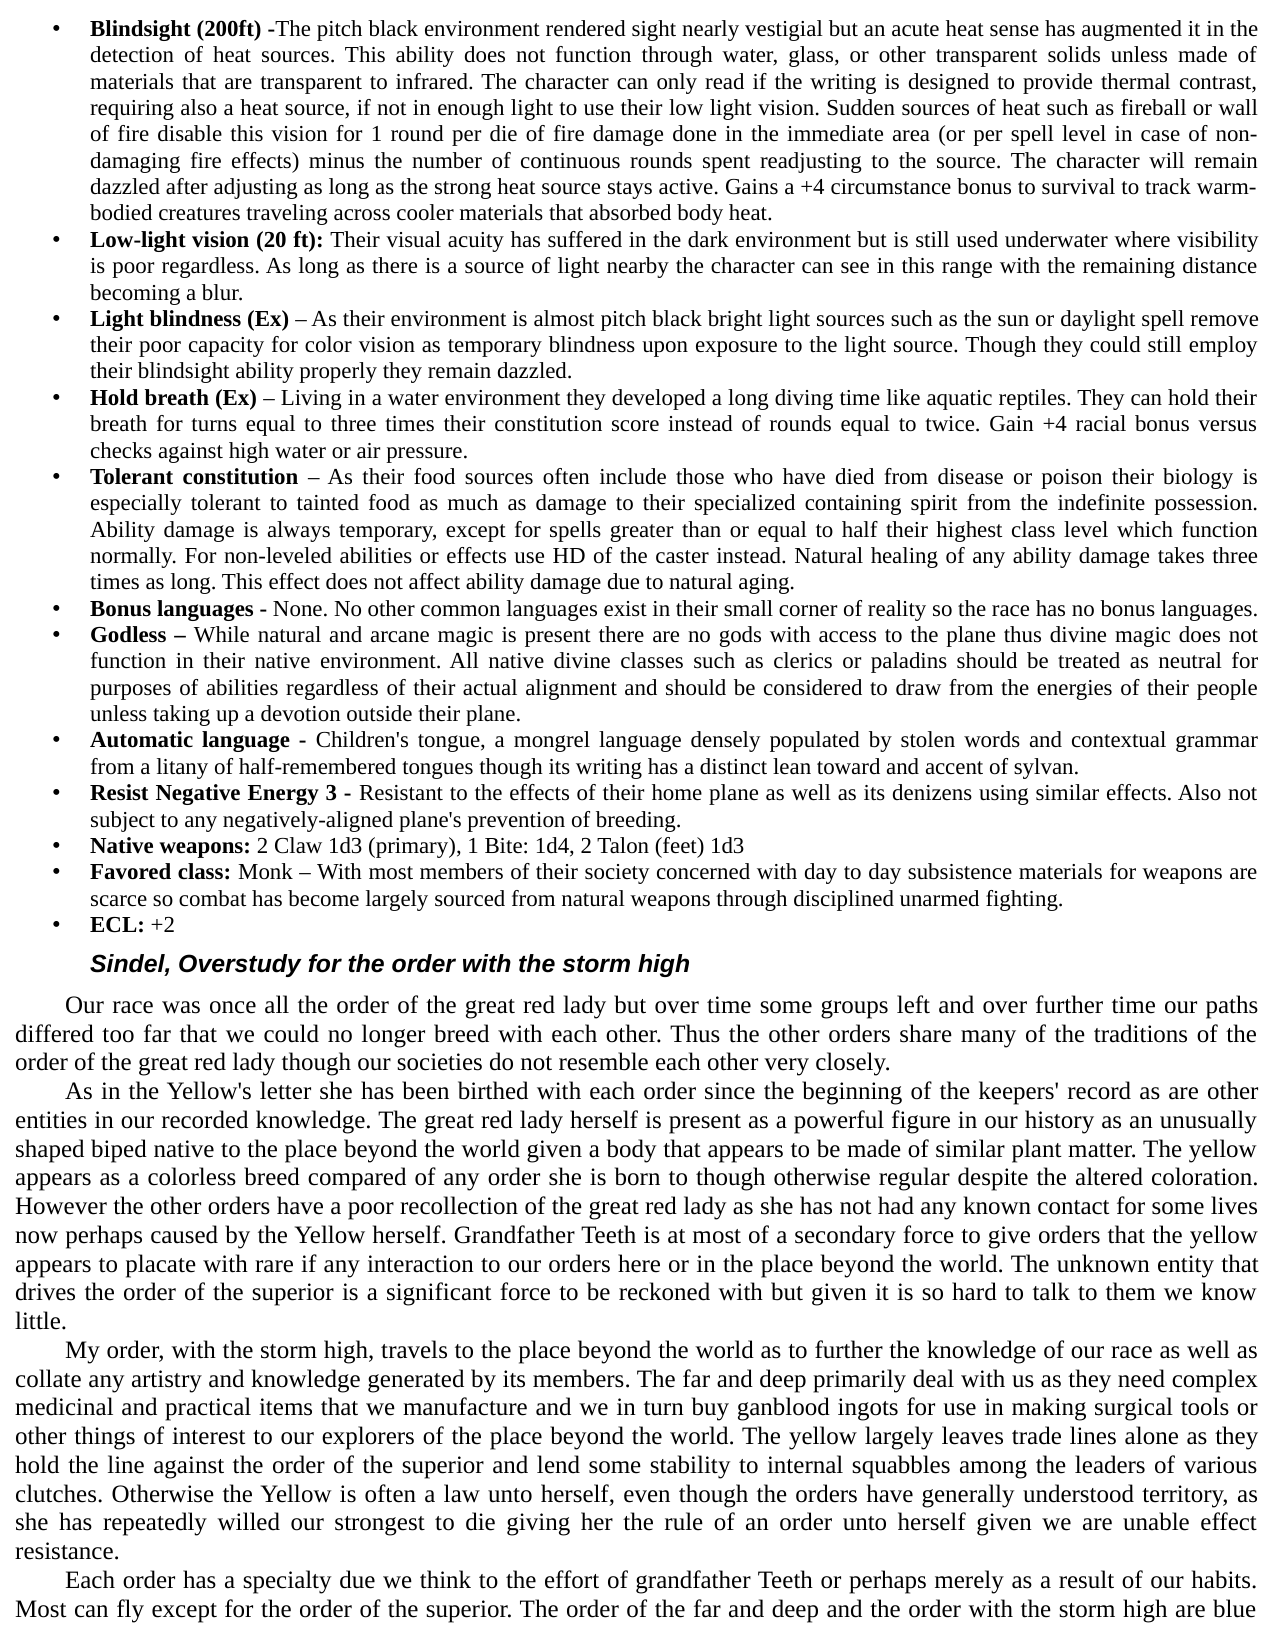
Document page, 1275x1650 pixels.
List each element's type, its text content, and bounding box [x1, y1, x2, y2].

list Godless – While natural and arcane magic is present there are no gods with access to the plane thus divine magic does not function in their native environment. All native divine classes such as clerics or paladins should be treated as neutral for purposes of abilities regardless of their actual alignment and should be considered to draw from the energies of their people unless taking up a devotion outside their plane. [52, 621, 1260, 727]
text As in the Yellow's letter she has been birthed with each order since the beginning of the keepers' record as are other entities in our recorded knowledge. The great red lady herself is present as a powerful figure in our history as an unusually shaped biped native to the place beyond the world given a body that appears to be made of similar plant matter. The yellow appears as a colorless breed compared of any order she is born to though otherwise regular despite the altered coloration. However the other orders have a poor recollection of the great red lady as she has not had any known contact for some lives now perhaps caused by the Yellow herself. Grandfather Teeth is at most of a secondary force to give orders that the yellow appears to placate with rare if any interaction to our orders here or in the place beyond the world. The unknown entity that drives the order of the superior is a significant force to be reckoned with but given it is so hard to talk to them we know little. [15, 1076, 1260, 1335]
text Our race was once all the order of the great red lady but over time some groups left and over further time our paths differed too far that we could no longer breed with each other. Thus the other orders share many of the traditions of the order of the great red lady though our societies do not resemble each other very closely. [15, 990, 1260, 1076]
text Each order has a specialty due we think to the effort of grandfather Teeth or perhaps merely as a result of our habits. Most can fly except for the order of the superior. The order of the far and deep and the order with the storm high are blue [15, 1565, 1260, 1622]
list Automatic language - Children's tongue, a mongrel language densely populated by stolen words and contextual grammar from a litany of half-remembered tongues though its writing has a distinct lean toward and accent of sylvan. [52, 727, 1260, 779]
subtitle Sindel, Overstudy for the order with the storm high [90, 949, 1260, 978]
list Native weapons: 2 Claw 1d3 (primary), 1 Bite: 1d4, 2 Talon (feet) 1d3 [52, 832, 1260, 858]
list Resist Negative Energy 3 - Resistant to the effects of their home plane as well as its denizens using similar effects. Also not subject to any negatively-aligned plane's prevention of breeding. [52, 779, 1260, 832]
list Blindsight (200ft) -The pitch black environment rendered sight nearly vestigial but an acute heat sense has augmented it in the detection of heat sources. This ability does not function through water, glass, or other transparent solids unless made of materials that are transparent to infrared. The character can only read if the writing is designed to provide thermal contrast, requiring also a heat source, if not in enough light to use their low light vision. Sudden sources of heat such as fireball or wall of fire disable this vision for 1 round per die of fire damage done in the immediate area (or per spell level in case of non-damaging fire effects) minus the number of continuous rounds spent readjusting to the source. The character will remain dazzled after adjusting as long as the strong heat source stays active. Gains a +4 circumstance bonus to survival to track warm-bodied creatures traveling across cooler materials that absorbed body heat. [52, 15, 1260, 226]
list Bonus languages - None. No other common languages exist in their small corner of reality so the race has no bonus languages. [52, 595, 1260, 621]
list Tolerant constitution – As their food sources often include those who have died from disease or poison their biology is especially tolerant to tainted food as much as damage to their specialized containing spirit from the indefinite possession. Ability damage is always temporary, except for spells greater than or equal to half their highest class level which function normally. For non-leveled abilities or effects use HD of the caster instead. Natural healing of any ability damage takes three times as long. This effect does not affect ability damage due to natural aging. [52, 463, 1260, 595]
list ECL: +2 [52, 911, 1260, 937]
list Hold breath (Ex) – Living in a water environment they developed a long diving time like aquatic reptiles. They can hold their breath for turns equal to three times their constitution score instead of rounds equal to twice. Gain +4 racial bonus versus checks against high water or air pressure. [52, 384, 1260, 463]
text My order, with the storm high, travels to the place beyond the world as to further the knowledge of our race as well as collate any artistry and knowledge generated by its members. The far and deep primarily deal with us as they need complex medicinal and practical items that we manufacture and we in turn buy ganblood ingots for use in making surgical tools or other things of interest to our explorers of the place beyond the world. The yellow largely leaves trade lines alone as they hold the line against the order of the superior and lend some stability to internal squabbles among the leaders of various clutches. Otherwise the Yellow is often a law unto herself, even though the orders have generally understood territory, as she has repeatedly willed our strongest to die giving her the rule of an order unto herself given we are unable effect resistance. [15, 1335, 1260, 1565]
list Light blindness (Ex) – As their environment is almost pitch black bright light sources such as the sun or daylight spell remove their poor capacity for color vision as temporary blindness upon exposure to the light source. Though they could still employ their blindsight ability properly they remain dazzled. [52, 305, 1260, 384]
list Low-light vision (20 ft): Their visual acuity has suffered in the dark environment but is still used underwater where visibility is poor regardless. As long as there is a source of light nearby the character can see in this range with the remaining distance becoming a blur. [52, 226, 1260, 305]
list Favored class: Monk – With most members of their society concerned with day to day subsistence materials for weapons are scarce so combat has become largely sourced from natural weapons through disciplined unarmed fighting. [52, 858, 1260, 911]
